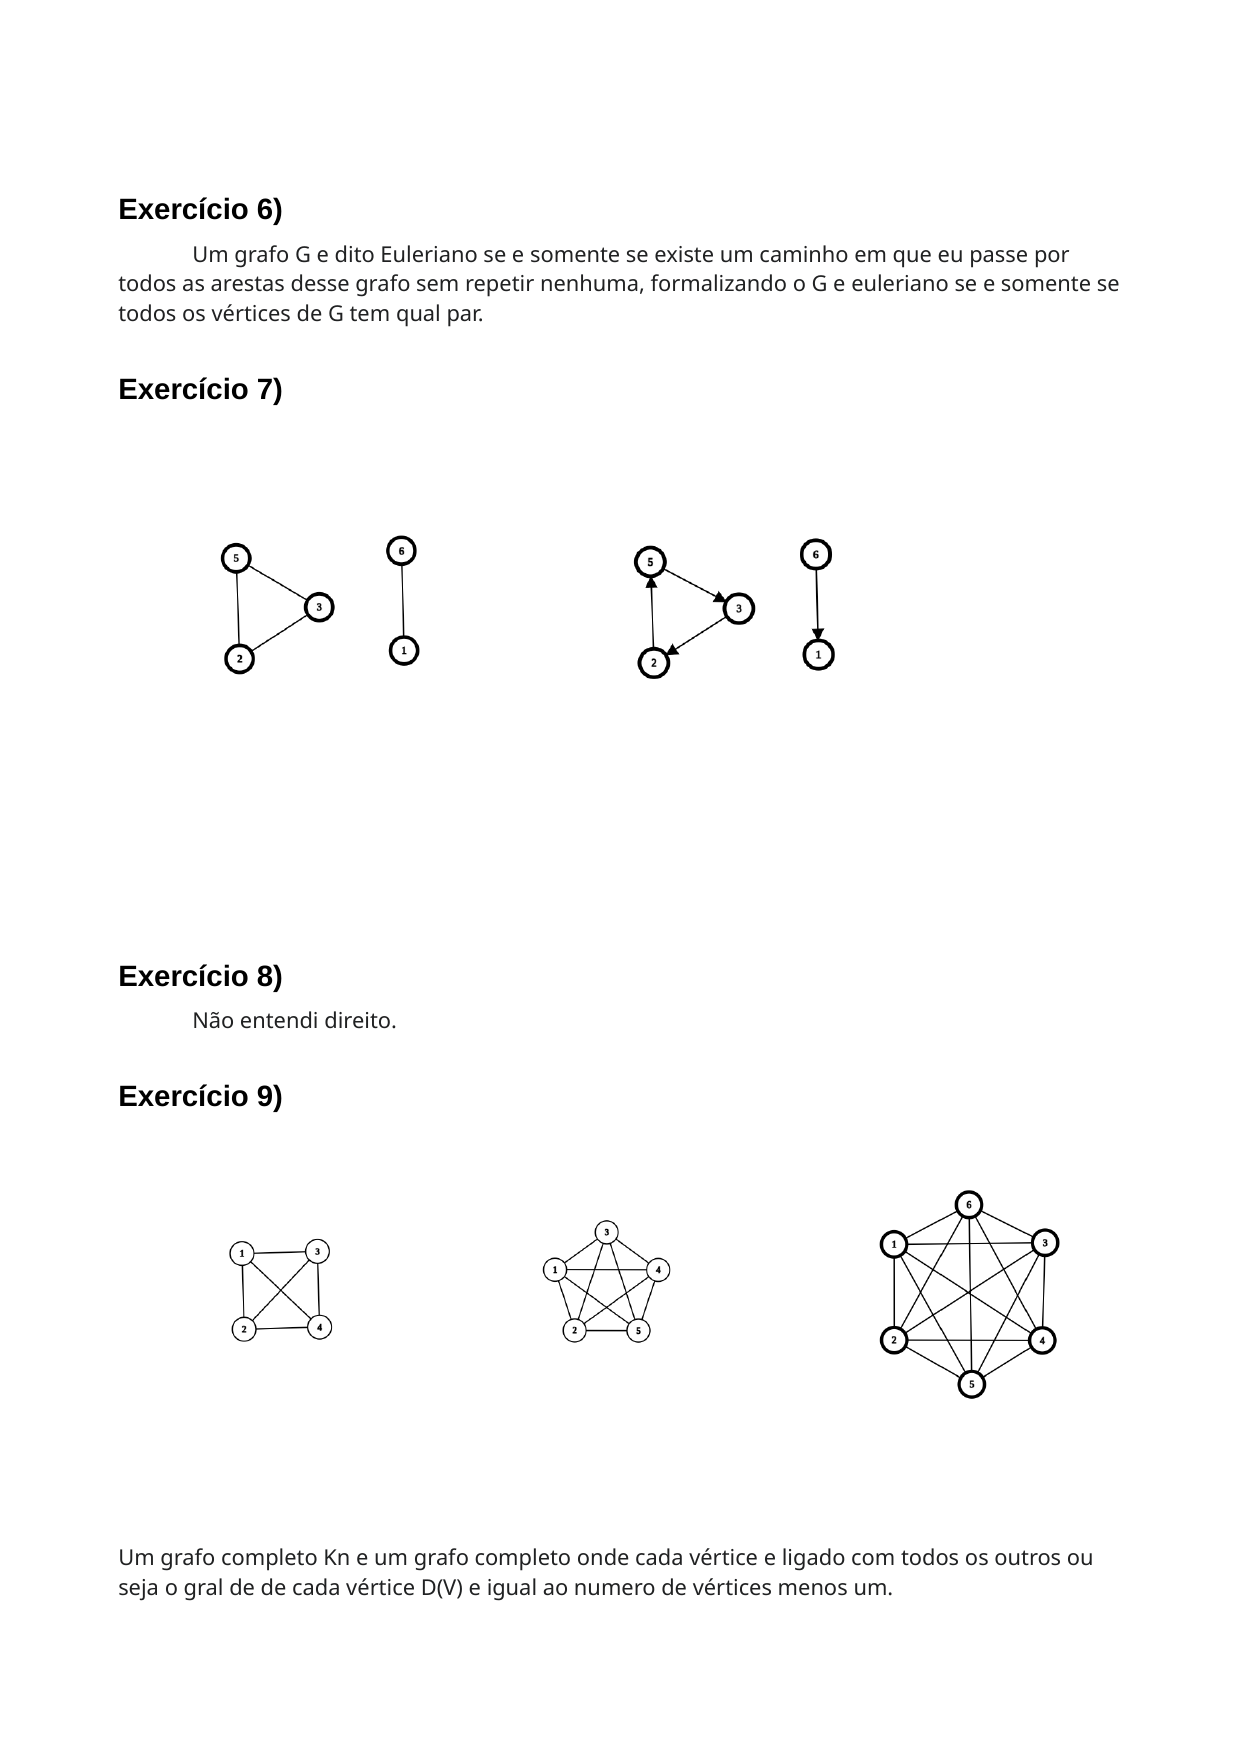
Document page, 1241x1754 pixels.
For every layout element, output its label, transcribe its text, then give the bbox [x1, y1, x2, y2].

text Um grafo completo Kn e um grafo completo onde cada vértice e ligado com todos os outros ou seja o gral de de cada vértice D(V) e igual ao numero de vértices menos um. [118, 1542, 1122, 1602]
picture [543, 421, 925, 803]
subtitle Exercício 8) [118, 958, 1122, 992]
picture [770, 1120, 1110, 1460]
text Um grafo G e dito Euleriano se e somente se existe um caminho em que eu passe por todos as arestas desse grafo sem repetir nenhuma, formalizando o G e euleriano se e somente se todos os vértices de G tem qual par. [118, 238, 1122, 328]
subtitle Exercício 9) [118, 1079, 1122, 1113]
picture [122, 1132, 439, 1449]
picture [129, 418, 508, 796]
subtitle Exercício 6) [118, 192, 1122, 226]
picture [445, 1125, 767, 1447]
subtitle Exercício 7) [118, 372, 1122, 406]
text Não entendi direito. [118, 1005, 1122, 1034]
